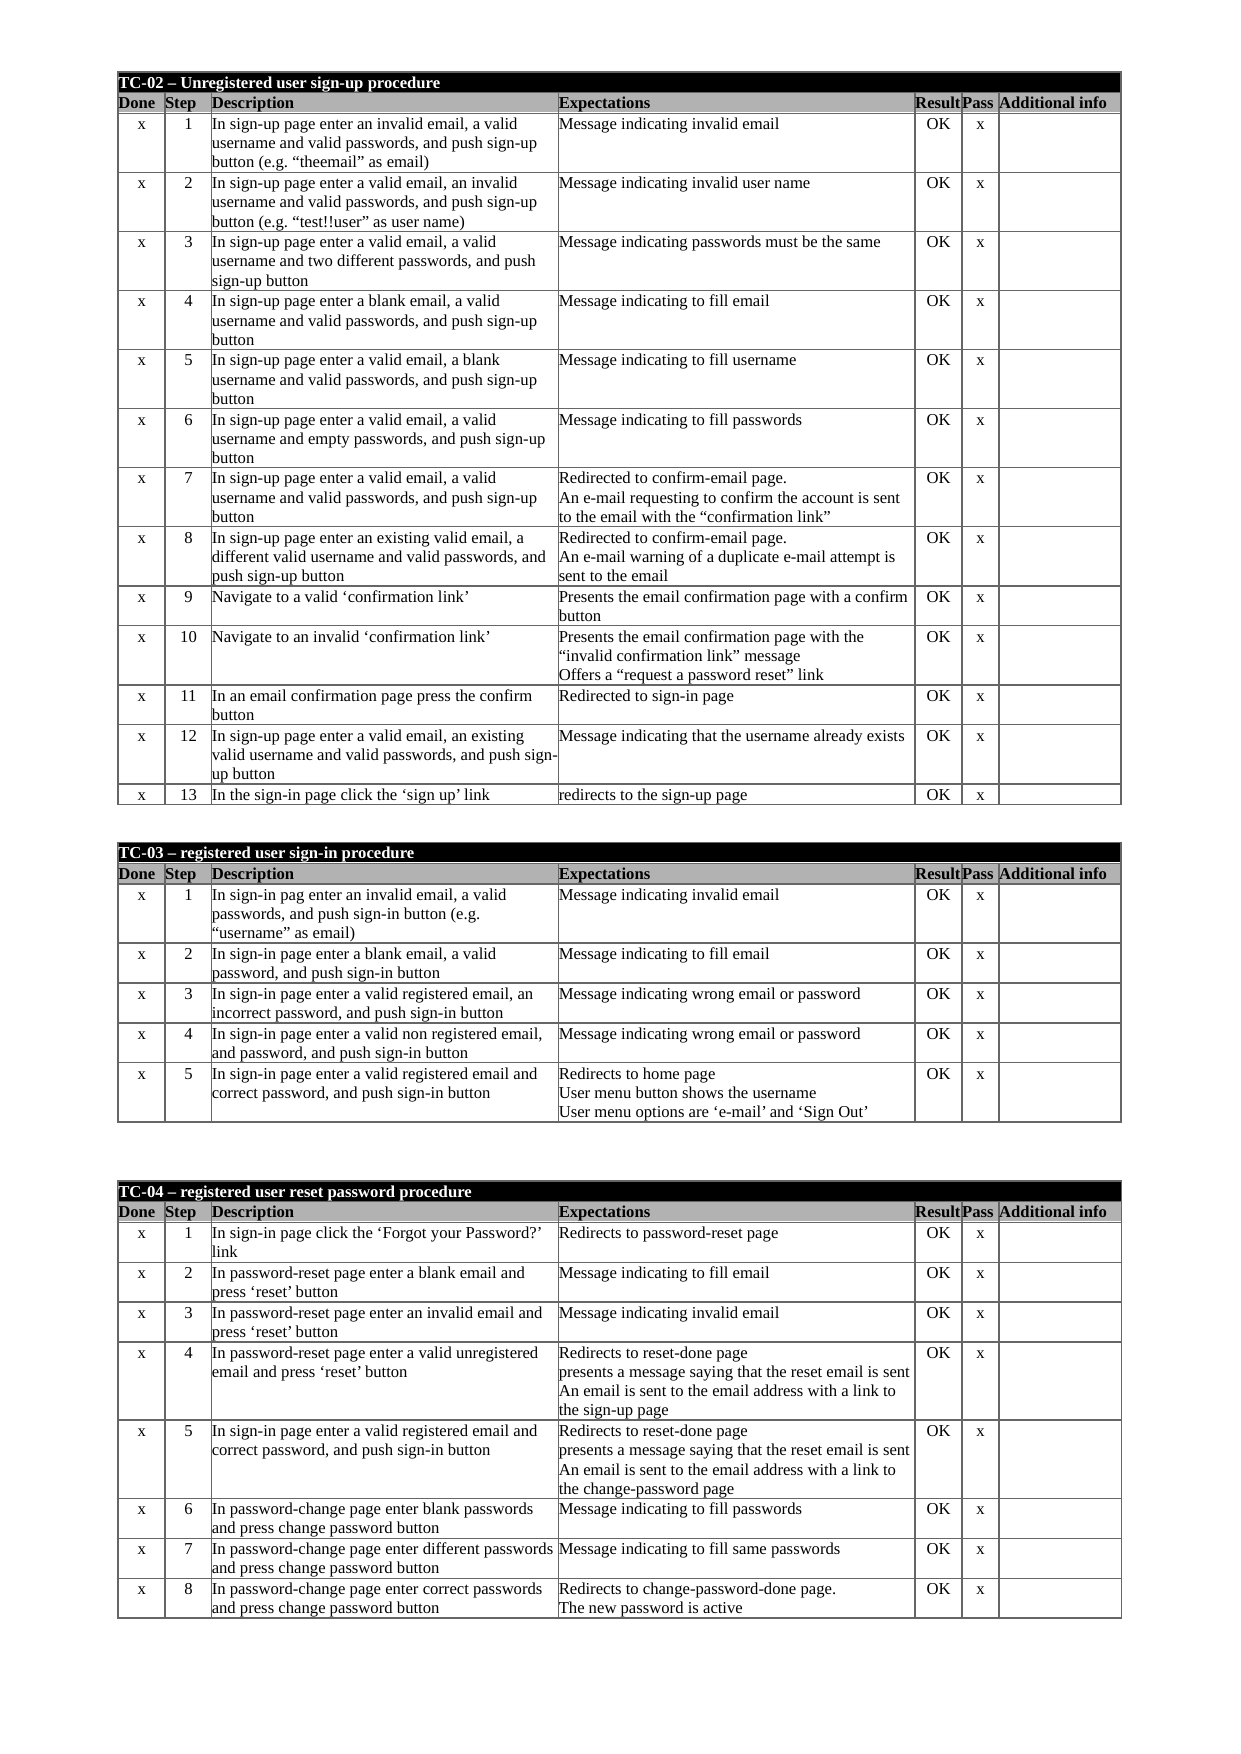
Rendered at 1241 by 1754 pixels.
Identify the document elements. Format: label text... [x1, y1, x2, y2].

table_cell x [963, 686, 998, 724]
table_cell 3 [166, 1303, 211, 1341]
table_cell 4 [166, 291, 211, 349]
table_cell 11 [166, 686, 211, 724]
table_cell x [963, 409, 998, 467]
table_cell OK [916, 984, 961, 1022]
table_cell [1000, 1579, 1121, 1617]
table_cell Message indicating to fill same passwords [559, 1539, 914, 1577]
table_cell Message indicating to fill passwords [559, 1499, 914, 1537]
table_cell OK [916, 232, 961, 289]
table_cell x [963, 626, 998, 684]
table_cell 3 [166, 984, 211, 1022]
table_cell 2 [166, 173, 211, 231]
table_cell OK [916, 527, 961, 585]
table_cell Done [119, 93, 164, 112]
table_cell OK [916, 1303, 961, 1341]
table_cell In sign-in page click the ‘Forgot your Password?’ link [212, 1223, 558, 1261]
table_cell 10 [166, 626, 211, 684]
table_cell OK [916, 1263, 961, 1301]
table_cell x [963, 1223, 998, 1261]
table_cell In sign-up page enter a valid email, a valid username and empty passwords, and push sign-up button [212, 409, 558, 467]
table_cell 12 [166, 725, 211, 783]
table_cell x [963, 1539, 998, 1577]
table_cell [1000, 232, 1120, 289]
table_cell In password-change page enter different passwords and press change password button [212, 1539, 558, 1577]
table_cell OK [916, 725, 961, 783]
table_cell In password-reset page enter an invalid email and press ‘reset’ button [212, 1303, 558, 1341]
table_cell Pass [963, 1202, 998, 1221]
table_cell x [963, 885, 998, 942]
table_cell Done [119, 864, 164, 883]
table_cell OK [916, 1499, 961, 1537]
table_cell Redirected to confirm-email page. An e-mail warning of a duplicate e-mail attempt is sent to the email [559, 527, 914, 585]
table_cell Message indicating wrong email or password [559, 984, 914, 1022]
table_cell x [119, 725, 164, 783]
table_cell OK [916, 350, 961, 408]
table_cell Description [212, 1202, 558, 1221]
table_cell OK [916, 1343, 961, 1419]
table_cell Redirects to reset-done page presents a message saying that the reset email is sent An email is sent to the email address with a link to the change-password page [559, 1421, 914, 1498]
table_cell x [119, 1499, 164, 1537]
table_cell In password-change page enter correct passwords and press change password button [212, 1579, 558, 1617]
table_cell In sign-up page enter a valid email, a valid username and valid passwords, and push sign-up button [212, 468, 558, 526]
table_cell x [963, 984, 998, 1022]
table_cell Message indicating invalid email [559, 885, 914, 942]
table_cell Redirects to home page User menu button shows the username User menu options are ‘e-mail’ and ‘Sign Out’ [559, 1063, 914, 1121]
table_cell 5 [166, 1063, 211, 1121]
table_cell Pass [963, 93, 998, 112]
table_cell [1000, 1421, 1121, 1498]
table_cell Expectations [559, 864, 914, 883]
table_cell In password-reset page enter a valid unregistered email and press ‘reset’ button [212, 1343, 558, 1419]
table_cell [1000, 527, 1120, 585]
table_cell 2 [166, 1263, 211, 1301]
table_cell 6 [166, 1499, 211, 1537]
table_cell x [119, 686, 164, 724]
table_cell [1000, 984, 1120, 1022]
table_cell Message indicating invalid email [559, 1303, 914, 1341]
table_cell Redirects to change-password-done page. The new password is active [559, 1579, 914, 1617]
table_cell [1000, 587, 1120, 625]
table_cell 9 [166, 587, 211, 625]
table_cell 1 [166, 1223, 211, 1261]
table_cell OK [916, 1421, 961, 1498]
table_cell x [119, 1263, 164, 1301]
table_cell [1000, 1303, 1121, 1341]
table_cell x [963, 1421, 998, 1498]
table_cell [1000, 626, 1120, 684]
table_cell Message indicating to fill email [559, 944, 914, 982]
table_cell 8 [166, 527, 211, 585]
table_cell OK [916, 468, 961, 526]
table_cell x [119, 1024, 164, 1062]
table_cell 4 [166, 1024, 211, 1062]
table_cell [1000, 686, 1120, 724]
table_cell Result [916, 1202, 961, 1221]
table_cell x [963, 944, 998, 982]
table_cell x [963, 1024, 998, 1062]
table_cell Message indicating to fill passwords [559, 409, 914, 467]
table_cell [1000, 1223, 1121, 1261]
table_cell OK [916, 1024, 961, 1062]
table_cell Message indicating to fill email [559, 1263, 914, 1301]
table_cell x [119, 1063, 164, 1121]
table_cell Message indicating invalid email [559, 114, 914, 171]
table_cell In sign-in pag enter an invalid email, a valid passwords, and push sign-in button (e.g. “username” as email) [212, 885, 558, 942]
table_cell 5 [166, 350, 211, 408]
table_cell Description [212, 93, 558, 112]
table_cell x [963, 587, 998, 625]
table_cell Description [212, 864, 558, 883]
table_cell Additional info [1000, 864, 1120, 883]
table_cell x [119, 1579, 164, 1617]
table_cell In sign-up page enter a blank email, a valid username and valid passwords, and push sign-up button [212, 291, 558, 349]
table_cell [1000, 944, 1120, 982]
table_cell 2 [166, 944, 211, 982]
table_cell [1000, 468, 1120, 526]
table_cell x [119, 527, 164, 585]
table_cell Additional info [1000, 1202, 1121, 1221]
table_cell [1000, 350, 1120, 408]
table_cell x [119, 1303, 164, 1341]
table_cell [1000, 409, 1120, 467]
table_cell x [119, 885, 164, 942]
table_cell OK [916, 944, 961, 982]
table_cell In password-change page enter blank passwords and press change password button [212, 1499, 558, 1537]
table_cell OK [916, 114, 961, 171]
table_cell Expectations [559, 93, 914, 112]
table_cell Redirects to reset-done page presents a message saying that the reset email is sent An email is sent to the email address with a link to the sign-up page [559, 1343, 914, 1419]
table_cell x [963, 1499, 998, 1537]
table_cell In sign-up page enter a valid email, an existing valid username and valid passwords, and push sign-up button [212, 725, 558, 783]
table_cell x [119, 1223, 164, 1261]
table_cell x [963, 468, 998, 526]
table_cell OK [916, 587, 961, 625]
table_cell [1000, 885, 1120, 942]
table_cell OK [916, 686, 961, 724]
table_cell x [963, 173, 998, 231]
table_cell x [119, 1421, 164, 1498]
table_cell In sign-in page enter a valid non registered email, and password, and push sign-in button [212, 1024, 558, 1062]
table_cell [1000, 173, 1120, 231]
table_cell x [963, 527, 998, 585]
table_cell [1000, 1539, 1121, 1577]
table_cell In sign-in page enter a valid registered email, an incorrect password, and push sign-in button [212, 984, 558, 1022]
table_cell 1 [166, 114, 211, 171]
table_cell Redirected to sign-in page [559, 686, 914, 724]
table_cell [1000, 1499, 1121, 1537]
table_cell In sign-up page enter a valid email, a valid username and two different passwords, and push sign-up button [212, 232, 558, 289]
table_cell x [119, 1343, 164, 1419]
table_cell OK [916, 1539, 961, 1577]
table_cell OK [916, 1223, 961, 1261]
table_cell OK [916, 173, 961, 231]
table_cell In sign-in page enter a valid registered email and correct password, and push sign-in button [212, 1063, 558, 1121]
table_cell Pass [963, 864, 998, 883]
table_cell Presents the email confirmation page with a confirm button [559, 587, 914, 625]
table_cell Step [166, 864, 211, 883]
table_cell Done [119, 1202, 164, 1221]
table_cell x [119, 232, 164, 289]
table_cell 3 [166, 232, 211, 289]
table_cell x [963, 1063, 998, 1121]
table_cell x [963, 1579, 998, 1617]
table_cell 7 [166, 1539, 211, 1577]
table_cell x [119, 350, 164, 408]
table_cell Navigate to a valid ‘confirmation link’ [212, 587, 558, 625]
table_cell Additional info [1000, 93, 1120, 112]
table_cell [1000, 1263, 1121, 1301]
table_cell x [119, 409, 164, 467]
table_cell Redirected to confirm-email page. An e-mail requesting to confirm the account is sent to the email with the “confirmation link” [559, 468, 914, 526]
table_cell OK [916, 291, 961, 349]
table_cell x [963, 725, 998, 783]
table_cell In sign-in page enter a blank email, a valid password, and push sign-in button [212, 944, 558, 982]
table_cell 5 [166, 1421, 211, 1498]
table_cell OK [916, 885, 961, 942]
table_cell Result [916, 93, 961, 112]
table_cell Message indicating wrong email or password [559, 1024, 914, 1062]
table_cell x [119, 468, 164, 526]
table_cell In sign-up page enter an existing valid email, a different valid username and valid passwords, and push sign-up button [212, 527, 558, 585]
table_cell Message indicating to fill email [559, 291, 914, 349]
table_cell x [119, 173, 164, 231]
table_cell Message indicating that the username already exists [559, 725, 914, 783]
table_cell 8 [166, 1579, 211, 1617]
table_cell Navigate to an invalid ‘confirmation link’ [212, 626, 558, 684]
table_cell In password-reset page enter a blank email and press ‘reset’ button [212, 1263, 558, 1301]
table_cell OK [916, 626, 961, 684]
table_cell OK [916, 1063, 961, 1121]
table_cell [1000, 725, 1120, 783]
table_cell x [119, 626, 164, 684]
table_cell Step [166, 1202, 211, 1221]
table_cell In sign-up page enter an invalid email, a valid username and valid passwords, and push sign-up button (e.g. “theemail” as email) [212, 114, 558, 171]
table_cell x [119, 1539, 164, 1577]
table_cell 7 [166, 468, 211, 526]
table_cell x [119, 944, 164, 982]
table_cell x [963, 1303, 998, 1341]
table_cell In sign-up page enter a valid email, an invalid username and valid passwords, and push sign-up button (e.g. “test!!user” as user name) [212, 173, 558, 231]
table_cell OK [916, 1579, 961, 1617]
table_cell [1000, 1024, 1120, 1062]
table_cell x [119, 587, 164, 625]
table_cell x [963, 1343, 998, 1419]
table_cell x [963, 350, 998, 408]
table_cell In sign-in page enter a valid registered email and correct password, and push sign-in button [212, 1421, 558, 1498]
table_cell Message indicating to fill username [559, 350, 914, 408]
table_cell x [963, 1263, 998, 1301]
table_cell Step [166, 93, 211, 112]
table_cell [1000, 1343, 1121, 1419]
table_cell Redirects to password-reset page [559, 1223, 914, 1261]
table_cell 1 [166, 885, 211, 942]
table_cell x [119, 291, 164, 349]
table_cell [1000, 114, 1120, 171]
table_cell Expectations [559, 1202, 914, 1221]
table_cell [1000, 1063, 1120, 1121]
table_cell Result [916, 864, 961, 883]
table_cell OK [916, 409, 961, 467]
table_cell In sign-up page enter a valid email, a blank username and valid passwords, and push sign-up button [212, 350, 558, 408]
table_cell x [963, 114, 998, 171]
table_cell Presents the email confirmation page with the “invalid confirmation link” message Offers a “request a password reset” link [559, 626, 914, 684]
table_cell x [119, 114, 164, 171]
table_cell 4 [166, 1343, 211, 1419]
table_cell x [963, 291, 998, 349]
table_cell Message indicating passwords must be the same [559, 232, 914, 289]
table_cell In an email confirmation page press the confirm button [212, 686, 558, 724]
table_cell 6 [166, 409, 211, 467]
table_cell x [119, 984, 164, 1022]
table_cell [1000, 291, 1120, 349]
table_cell Message indicating invalid user name [559, 173, 914, 231]
table_cell x [963, 232, 998, 289]
